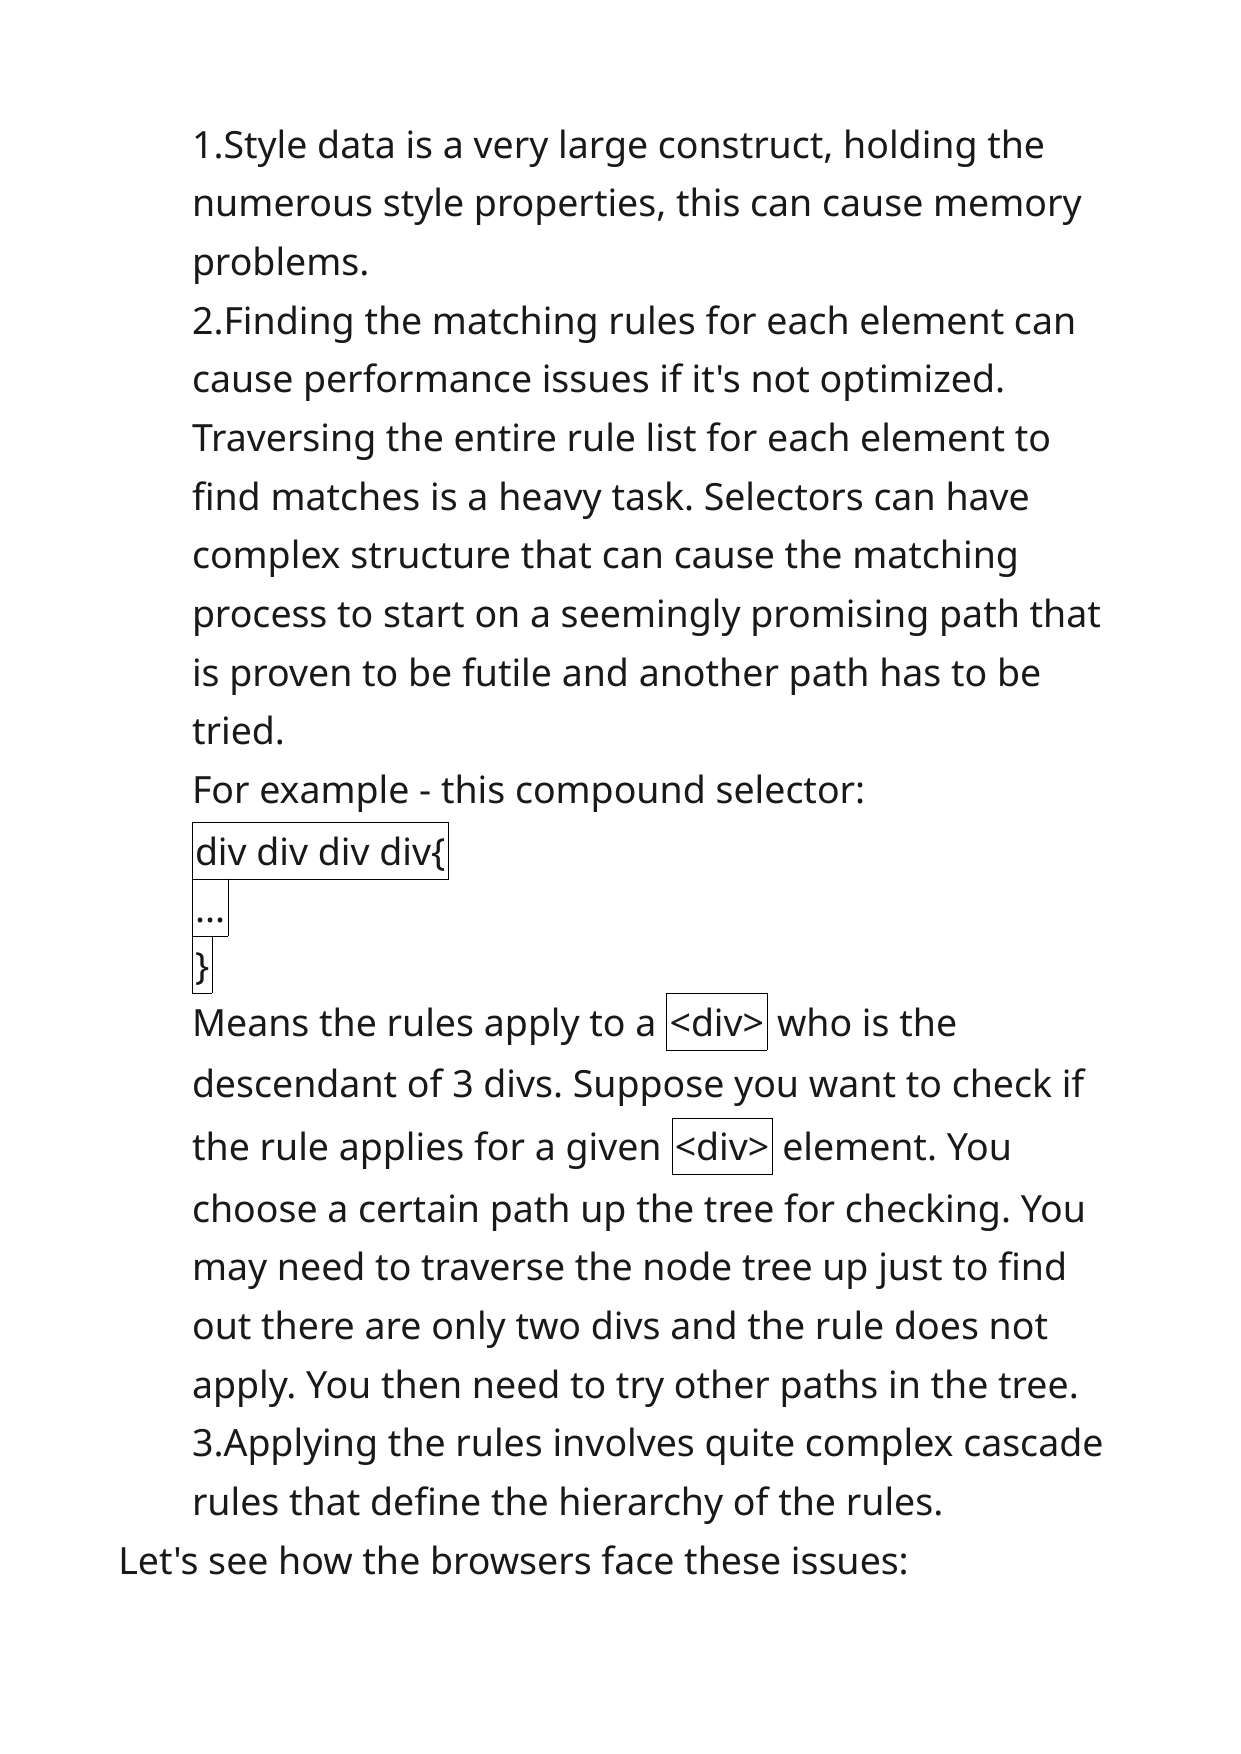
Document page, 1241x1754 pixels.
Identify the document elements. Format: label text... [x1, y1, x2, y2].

list div div div div{ [193, 823, 448, 879]
list Style data is a very large construct, holding the numerous style properties, this can cause memory problems. [118, 118, 1122, 286]
list } [193, 937, 212, 993]
list [449, 822, 1122, 879]
text Let's see how the browsers face these issues: [118, 1534, 1122, 1585]
list Applying the rules involves quite complex cascade rules that define the hierarchy of the rules. [118, 1417, 1122, 1526]
list Means the rules apply to a <div> who is the descendant of 3 divs. Suppose you want to check if the rule applies for a given <div> element. You choose a certain path up the tree for checking. You may need to traverse the node tree up just to find out there are only two divs and the rule does not apply. You then need to try other paths in the tree. [118, 993, 1122, 1409]
list [213, 936, 1122, 993]
list [118, 879, 192, 936]
list For example - this compound selector: [118, 763, 1122, 814]
list [118, 822, 192, 879]
list [118, 936, 192, 993]
list [229, 879, 1122, 936]
list Finding the matching rules for each element can cause performance issues if it's not optimized. Traversing the entire rule list for each element to find matches is a heavy task. Selectors can have complex structure that can cause the matching process to start on a seemingly promising path that is proven to be futile and another path has to be tried. [118, 294, 1122, 756]
list ... [193, 880, 228, 936]
